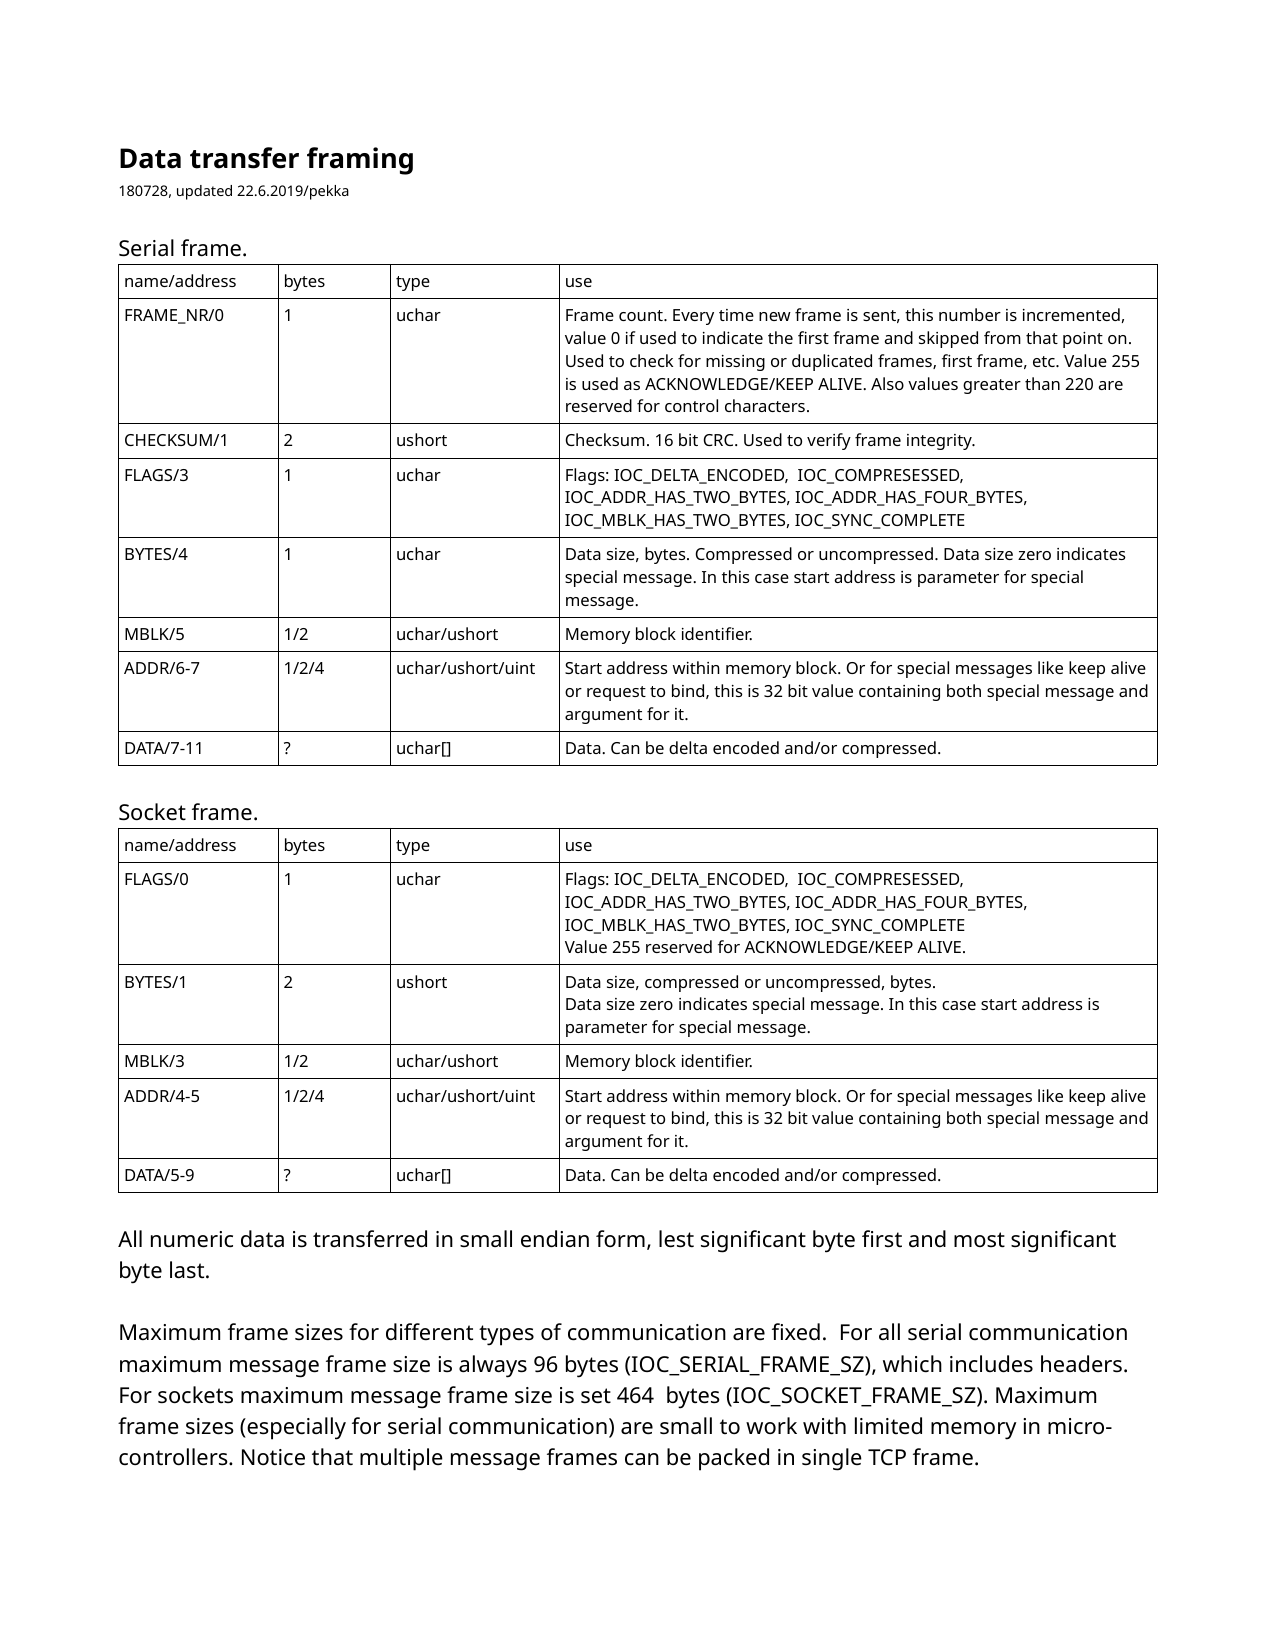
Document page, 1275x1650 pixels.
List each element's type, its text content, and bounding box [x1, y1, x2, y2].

table_cell Frame count. Every time new frame is sent, this number is incremented, value 0 if used to indicate the first frame and skipped from that point on. Used to check for missing or duplicated frames, first frame, etc. Value 255 is used as ACKNOWLEDGE/KEEP ALIVE. Also values greater than 220 are reserved for control characters. [560, 299, 1157, 423]
table_cell Flags: IOC_DELTA_ENCODED, IOC_COMPRESESSED, IOC_ADDR_HAS_TWO_BYTES, IOC_ADDR_HAS_FOUR_BYTES, IOC_MBLK_HAS_TWO_BYTES, IOC_SYNC_COMPLETE [560, 459, 1157, 537]
table_cell CHECKSUM/1 [119, 424, 278, 457]
table_cell DATA/5-9 [119, 1159, 278, 1192]
table_cell uchar[] [391, 1159, 559, 1192]
table_cell Start address within memory block. Or for special messages like keep alive or request to bind, this is 32 bit value containing both special message and argument for it. [560, 652, 1157, 731]
table_header name/address [119, 265, 278, 298]
table_cell 1 [279, 459, 390, 537]
table_cell 2 [279, 424, 390, 457]
table_cell 1/2 [279, 1045, 390, 1078]
table_cell 1/2 [279, 618, 390, 651]
table_cell uchar/ushort/uint [391, 1079, 559, 1158]
text 180728, updated 22.6.2019/pekka [118, 181, 1157, 200]
table_cell FLAGS/0 [119, 863, 278, 964]
subtitle Data transfer framing [118, 139, 1157, 176]
table_cell DATA/7-11 [119, 732, 278, 765]
table_cell Start address within memory block. Or for special messages like keep alive or request to bind, this is 32 bit value containing both special message and argument for it. [560, 1079, 1157, 1158]
table_cell uchar/ushort [391, 618, 559, 651]
text Socket frame. [118, 796, 1157, 826]
table_cell 2 [279, 965, 390, 1044]
table_cell uchar [391, 863, 559, 964]
table_cell MBLK/5 [119, 618, 278, 651]
table_cell ADDR/6-7 [119, 652, 278, 731]
table_cell Checksum. 16 bit CRC. Used to verify frame integrity. [560, 424, 1157, 457]
table_cell uchar [391, 538, 559, 617]
table_cell uchar [391, 459, 559, 537]
table_cell uchar/ushort [391, 1045, 559, 1078]
text Serial frame. [118, 233, 1157, 262]
table_cell FRAME_NR/0 [119, 299, 278, 423]
table_header use [560, 829, 1157, 862]
table_cell BYTES/4 [119, 538, 278, 617]
table_cell Flags: IOC_DELTA_ENCODED, IOC_COMPRESESSED, IOC_ADDR_HAS_TWO_BYTES, IOC_ADDR_HAS_FOUR_BYTES, IOC_MBLK_HAS_TWO_BYTES, IOC_SYNC_COMPLETE Value 255 reserved for ACKNOWLEDGE/KEEP ALIVE. [560, 863, 1157, 964]
table_cell MBLK/3 [119, 1045, 278, 1078]
table_cell ushort [391, 965, 559, 1044]
table_cell 1 [279, 863, 390, 964]
table_cell 1 [279, 538, 390, 617]
table_cell 1 [279, 299, 390, 423]
table_cell Data. Can be delta encoded and/or compressed. [560, 1159, 1157, 1192]
table_header type [391, 829, 559, 862]
text All numeric data is transferred in small endian form, lest significant byte first and most significant byte last. [118, 1224, 1157, 1285]
table_header type [391, 265, 559, 298]
table_cell Memory block identifier. [560, 1045, 1157, 1078]
table_cell uchar[] [391, 732, 559, 765]
table_cell 1/2/4 [279, 1079, 390, 1158]
table_cell BYTES/1 [119, 965, 278, 1044]
table_header bytes [279, 829, 390, 862]
table_cell ? [279, 1159, 390, 1192]
table_cell 1/2/4 [279, 652, 390, 731]
table_cell Memory block identifier. [560, 618, 1157, 651]
table_cell ushort [391, 424, 559, 457]
table_header name/address [119, 829, 278, 862]
table_cell Data. Can be delta encoded and/or compressed. [560, 732, 1157, 765]
table_cell FLAGS/3 [119, 459, 278, 537]
table_cell Data size, bytes. Compressed or uncompressed. Data size zero indicates special message. In this case start address is parameter for special message. [560, 538, 1157, 617]
table_header bytes [279, 265, 390, 298]
text Maximum frame sizes for different types of communication are fixed. For all serial communication maximum message frame size is always 96 bytes (IOC_SERIAL_FRAME_SZ), which includes headers. For sockets maximum message frame size is set 464 bytes (IOC_SOCKET_FRAME_SZ). Maximum frame sizes (especially for serial communication) are small to work with limited memory in micro-controllers. Notice that multiple message frames can be packed in single TCP frame. [118, 1317, 1157, 1472]
table_cell uchar [391, 299, 559, 423]
table_cell ADDR/4-5 [119, 1079, 278, 1158]
table_cell uchar/ushort/uint [391, 652, 559, 731]
table_header use [560, 265, 1157, 298]
table_cell Data size, compressed or uncompressed, bytes. Data size zero indicates special message. In this case start address is parameter for special message. [560, 965, 1157, 1044]
table_cell ? [279, 732, 390, 765]
